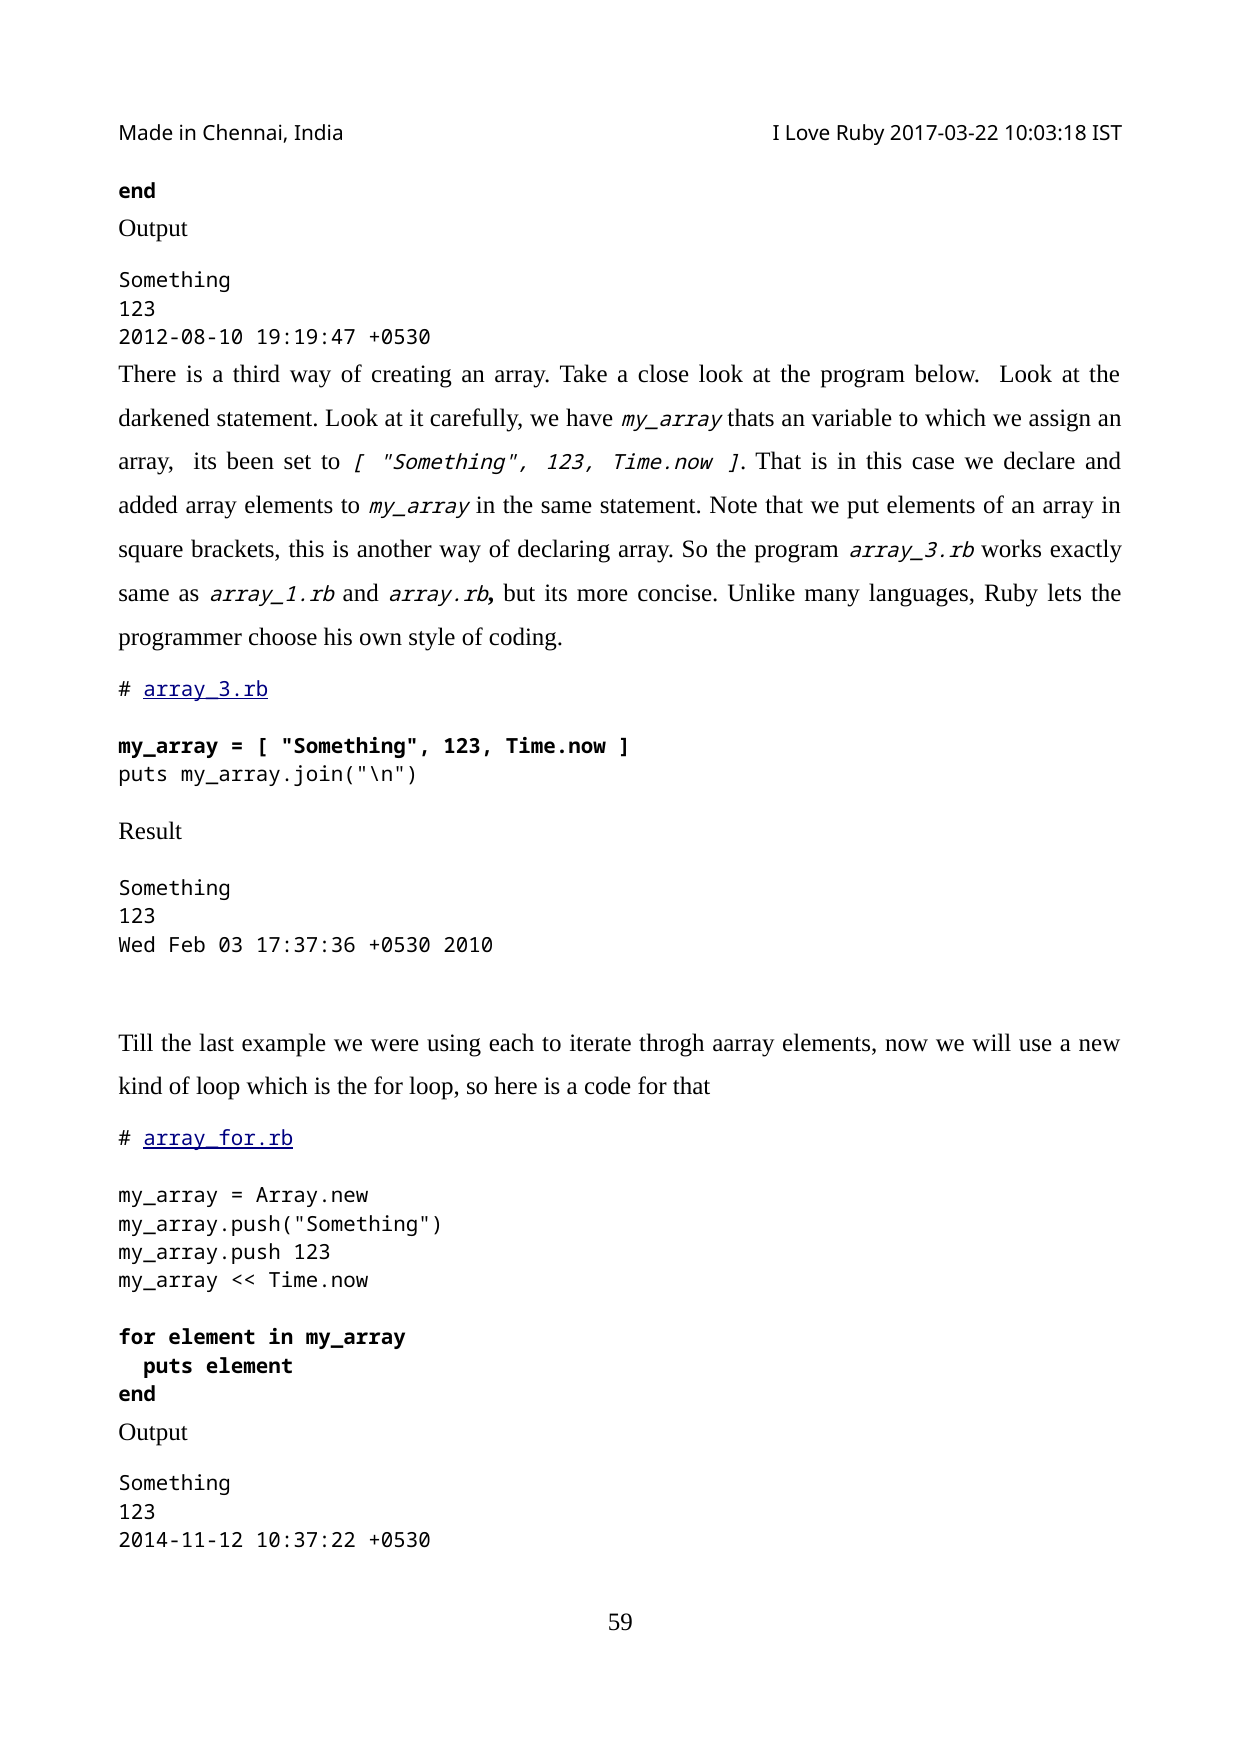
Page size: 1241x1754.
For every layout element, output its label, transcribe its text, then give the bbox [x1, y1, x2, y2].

text 123 [118, 902, 1122, 930]
text # array_for.rb [118, 1123, 1122, 1152]
text Something [118, 265, 1122, 294]
text Something [118, 1468, 1122, 1497]
text 2012-08-10 19:19:47 +0530 [118, 322, 1122, 351]
text There is a third way of creating an array. Take a close look at the program below. Look at the darkened statement. Look at it carefully, we have my_array thats an variable to which we assign an array, its been set to [ "Something", 123, Time.now ]. That is in this case we declare and added array elements to my_array in the same statement. Note that we put elements of an array in square brackets, this is another way of declaring array. So the program array_3.rb works exactly same as array_1.rb and array.rb, but its more concise. Unlike many languages, Ruby lets the programmer choose his own style of coding. [118, 359, 1122, 651]
text 2014-11-12 10:37:22 +0530 [118, 1525, 1122, 1554]
text my_array.push 123 [118, 1237, 1122, 1266]
text Result [118, 816, 1122, 845]
text # array_3.rb [118, 674, 1122, 702]
text my_array.push("Something") [118, 1209, 1122, 1237]
text end [118, 1379, 1122, 1408]
text Output [118, 1417, 1122, 1445]
text Output [118, 213, 1122, 242]
text my_array << Time.now [118, 1266, 1122, 1294]
text Till the last example we were using each to iterate throgh aarray elements, now we will use a new kind of loop which is the for loop, so here is a code for that [118, 1028, 1122, 1100]
text end [118, 176, 1122, 204]
text 123 [118, 1497, 1122, 1525]
text puts element [118, 1351, 1122, 1379]
text my_array = Array.new [118, 1180, 1122, 1209]
text 123 [118, 294, 1122, 322]
text Wed Feb 03 17:37:36 +0530 2010 [118, 930, 1122, 958]
text for element in my_array [118, 1322, 1122, 1351]
text Something [118, 873, 1122, 902]
text puts my_array.join("\n") [118, 759, 1122, 788]
text my_array = [ "Something", 123, Time.now ] [118, 731, 1122, 759]
